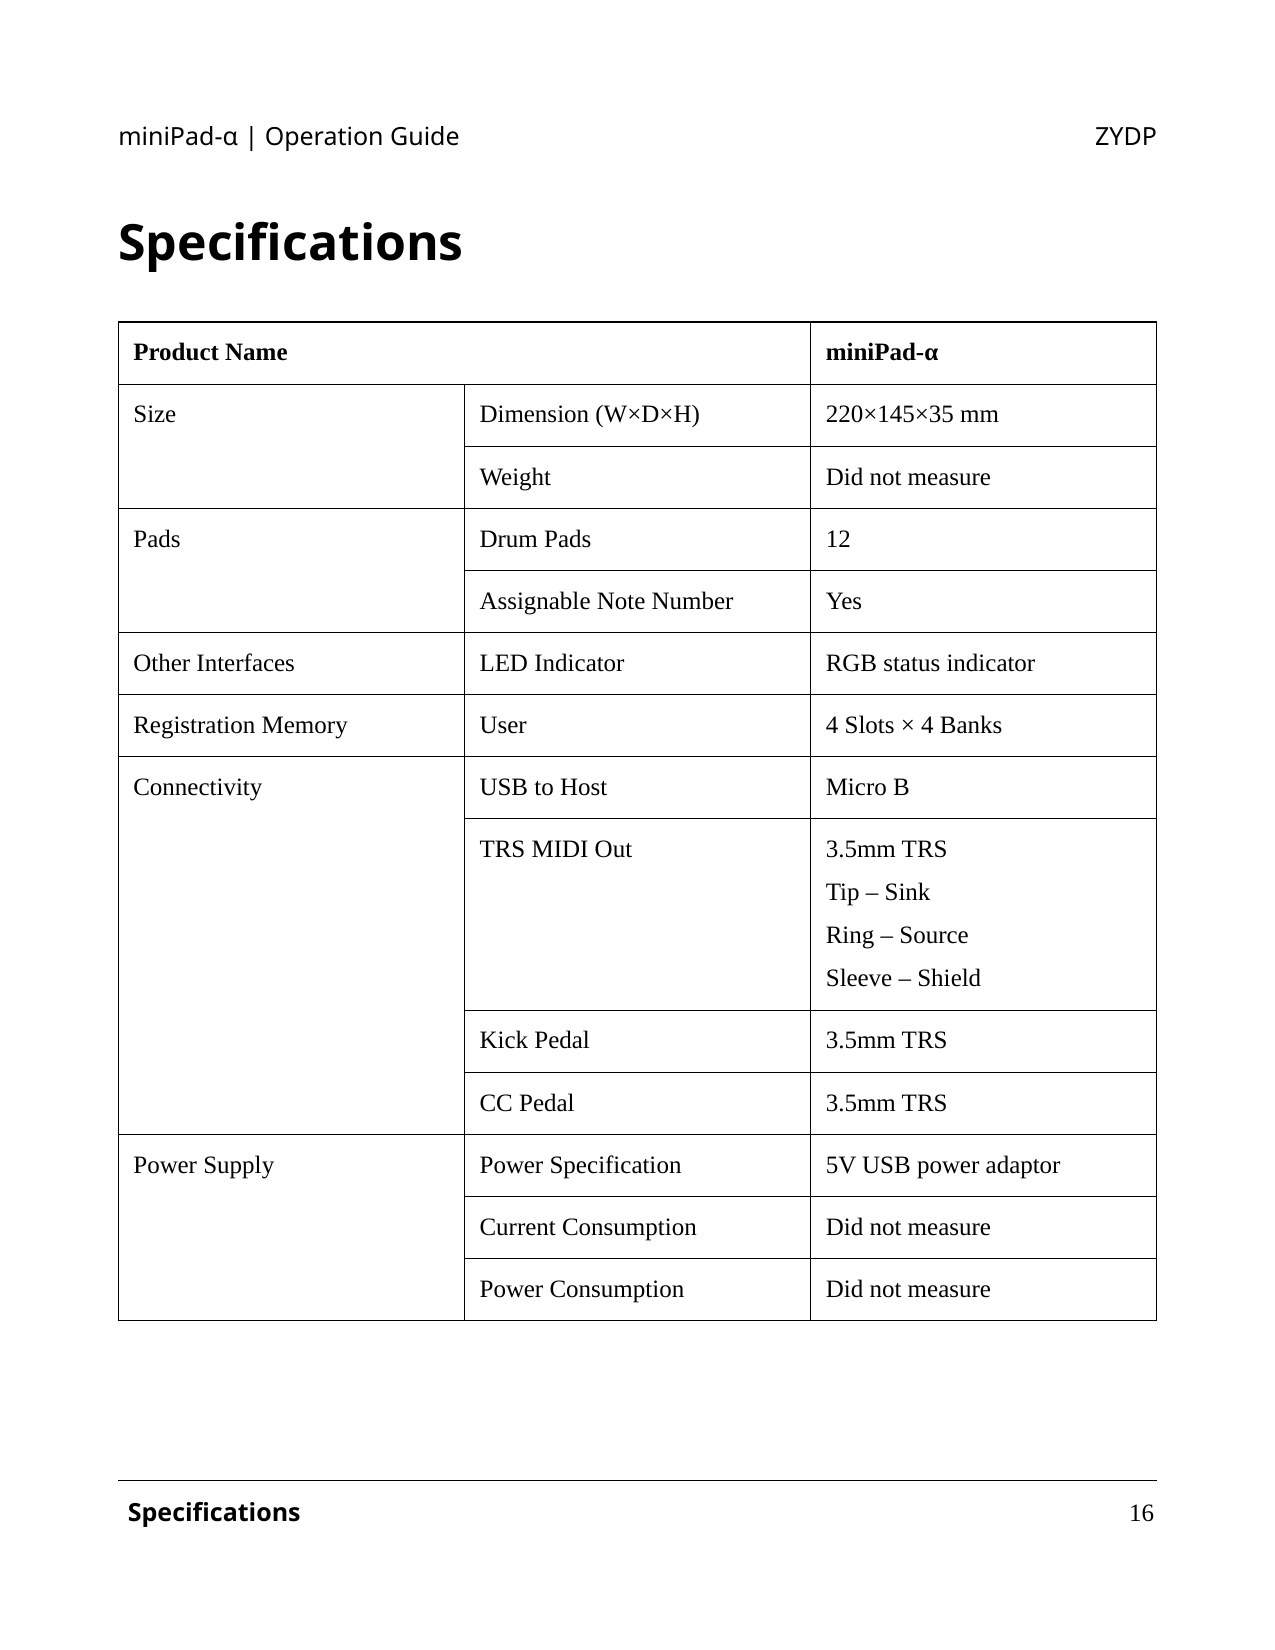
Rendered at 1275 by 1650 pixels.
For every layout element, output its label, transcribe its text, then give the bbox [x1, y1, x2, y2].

table_cell Dimension (W×D×H) [465, 385, 810, 446]
table_cell Power Specification [465, 1135, 810, 1196]
table_cell Yes [811, 571, 1156, 632]
table_cell Registration Memory [119, 695, 464, 756]
subtitle Specifications [118, 207, 1157, 275]
table_cell Size [119, 385, 464, 508]
table_cell USB to Host [465, 757, 810, 818]
table_cell 4 Slots × 4 Banks [811, 695, 1156, 756]
table_cell Current Consumption [465, 1197, 810, 1258]
table_cell Did not measure [811, 1197, 1156, 1258]
table_cell Power Supply [119, 1135, 464, 1320]
table_cell Kick Pedal [465, 1011, 810, 1072]
table_cell LED Indicator [465, 633, 810, 694]
table_cell 3.5mm TRS [811, 1011, 1156, 1072]
table_cell Micro B [811, 757, 1156, 818]
table_cell CC Pedal [465, 1073, 810, 1134]
table_cell Did not measure [811, 1259, 1156, 1320]
table_header miniPad-α [811, 323, 1156, 383]
table_cell Weight [465, 447, 810, 508]
table_cell 3.5mm TRS [811, 1073, 1156, 1134]
table_cell Other Interfaces [119, 633, 464, 694]
table_cell 5V USB power adaptor [811, 1135, 1156, 1196]
table_header Product Name [119, 323, 810, 383]
table_cell Did not measure [811, 447, 1156, 508]
table_cell RGB status indicator [811, 633, 1156, 694]
table_cell Drum Pads [465, 509, 810, 570]
table_cell Assignable Note Number [465, 571, 810, 632]
table_cell Power Consumption [465, 1259, 810, 1320]
table_cell 12 [811, 509, 1156, 570]
table_cell 3.5mm TRS Tip – Sink Ring – Source Sleeve – Shield [811, 819, 1156, 1009]
table_cell TRS MIDI Out [465, 819, 810, 1009]
table_cell 220×145×35 mm [811, 385, 1156, 446]
table_cell Pads [119, 509, 464, 632]
table_cell User [465, 695, 810, 756]
table_cell Connectivity [119, 757, 464, 1134]
